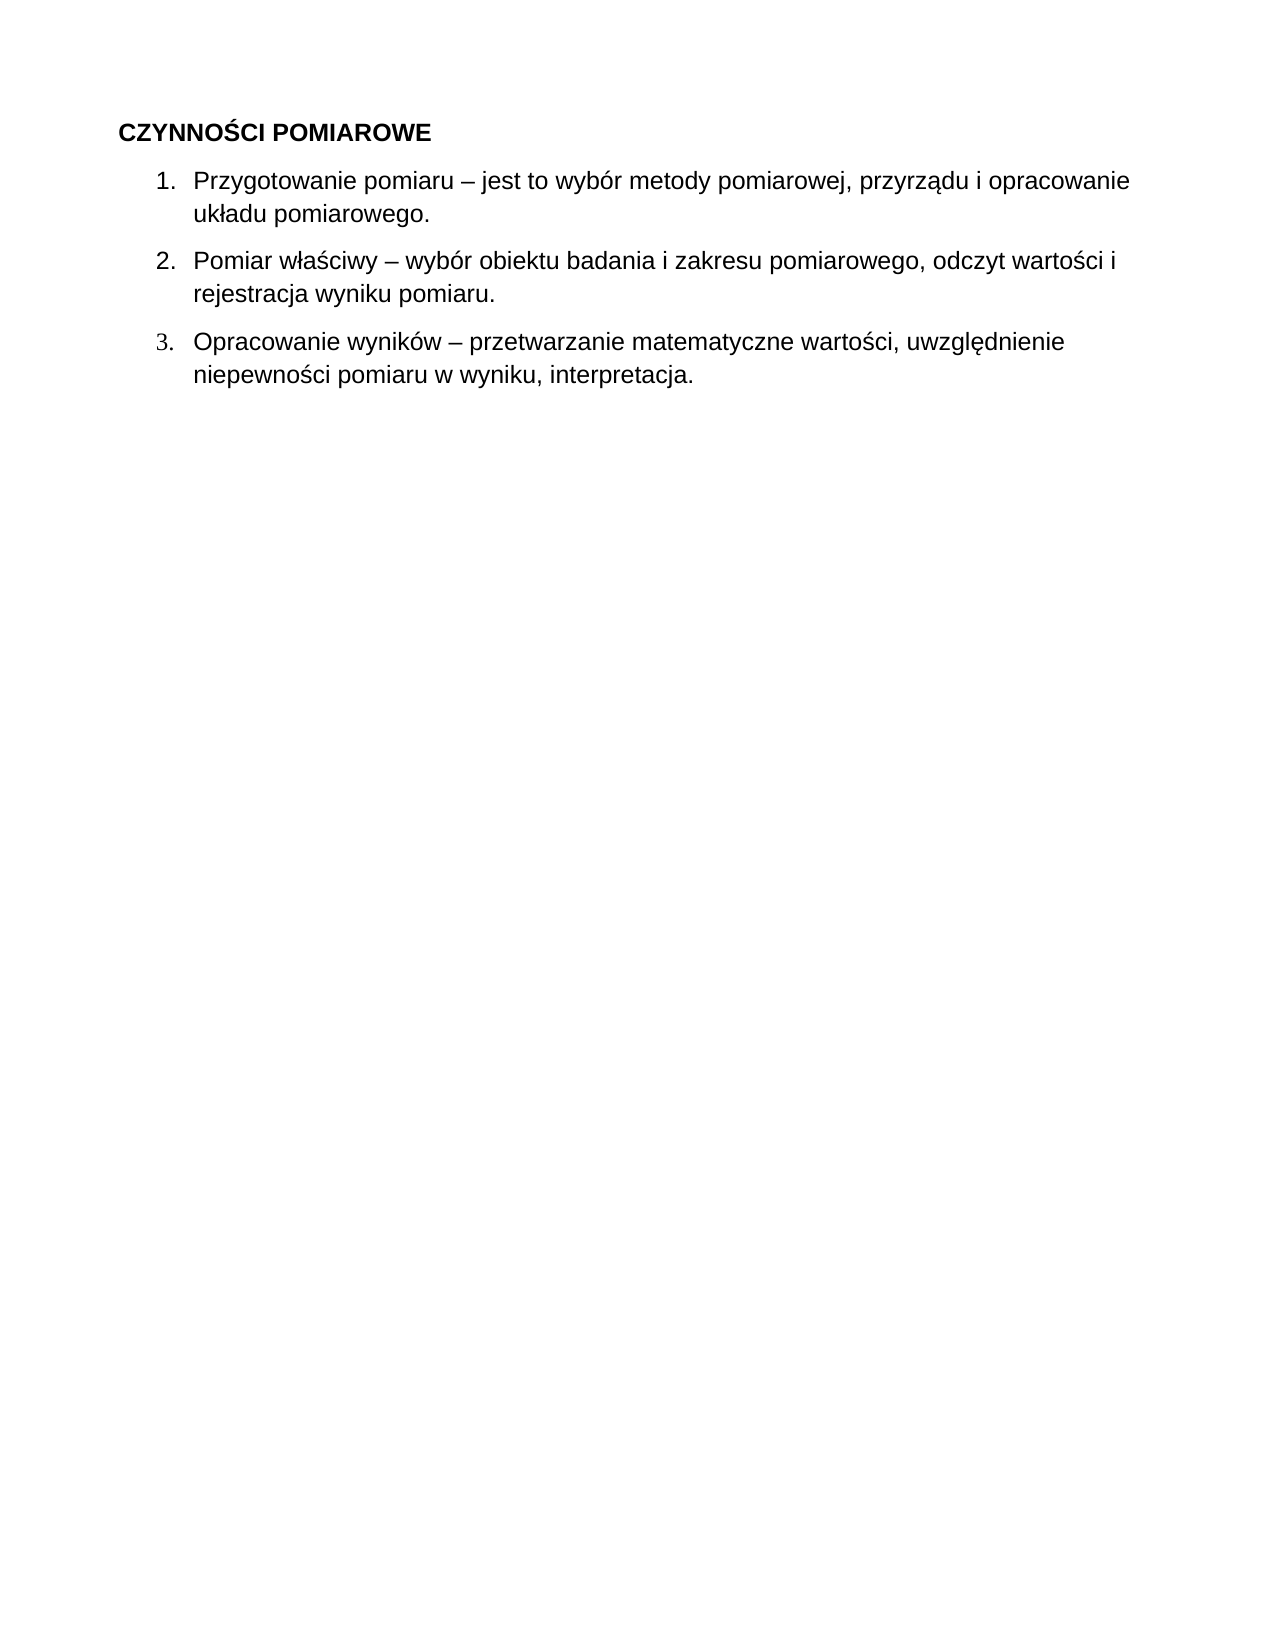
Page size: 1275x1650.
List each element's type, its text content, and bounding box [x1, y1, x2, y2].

list Opracowanie wyników – przetwarzanie matematyczne wartości, uwzględnienie niepewności pomiaru w wyniku, interpretacja. [156, 327, 1157, 389]
text CZYNNOŚCI POMIAROWE [118, 118, 1157, 147]
list Przygotowanie pomiaru – jest to wybór metody pomiarowej, przyrządu i opracowanie układu pomiarowego. [156, 166, 1157, 227]
list Pomiar właściwy – wybór obiektu badania i zakresu pomiarowego, odczyt wartości i rejestracja wyniku pomiaru. [156, 246, 1157, 308]
